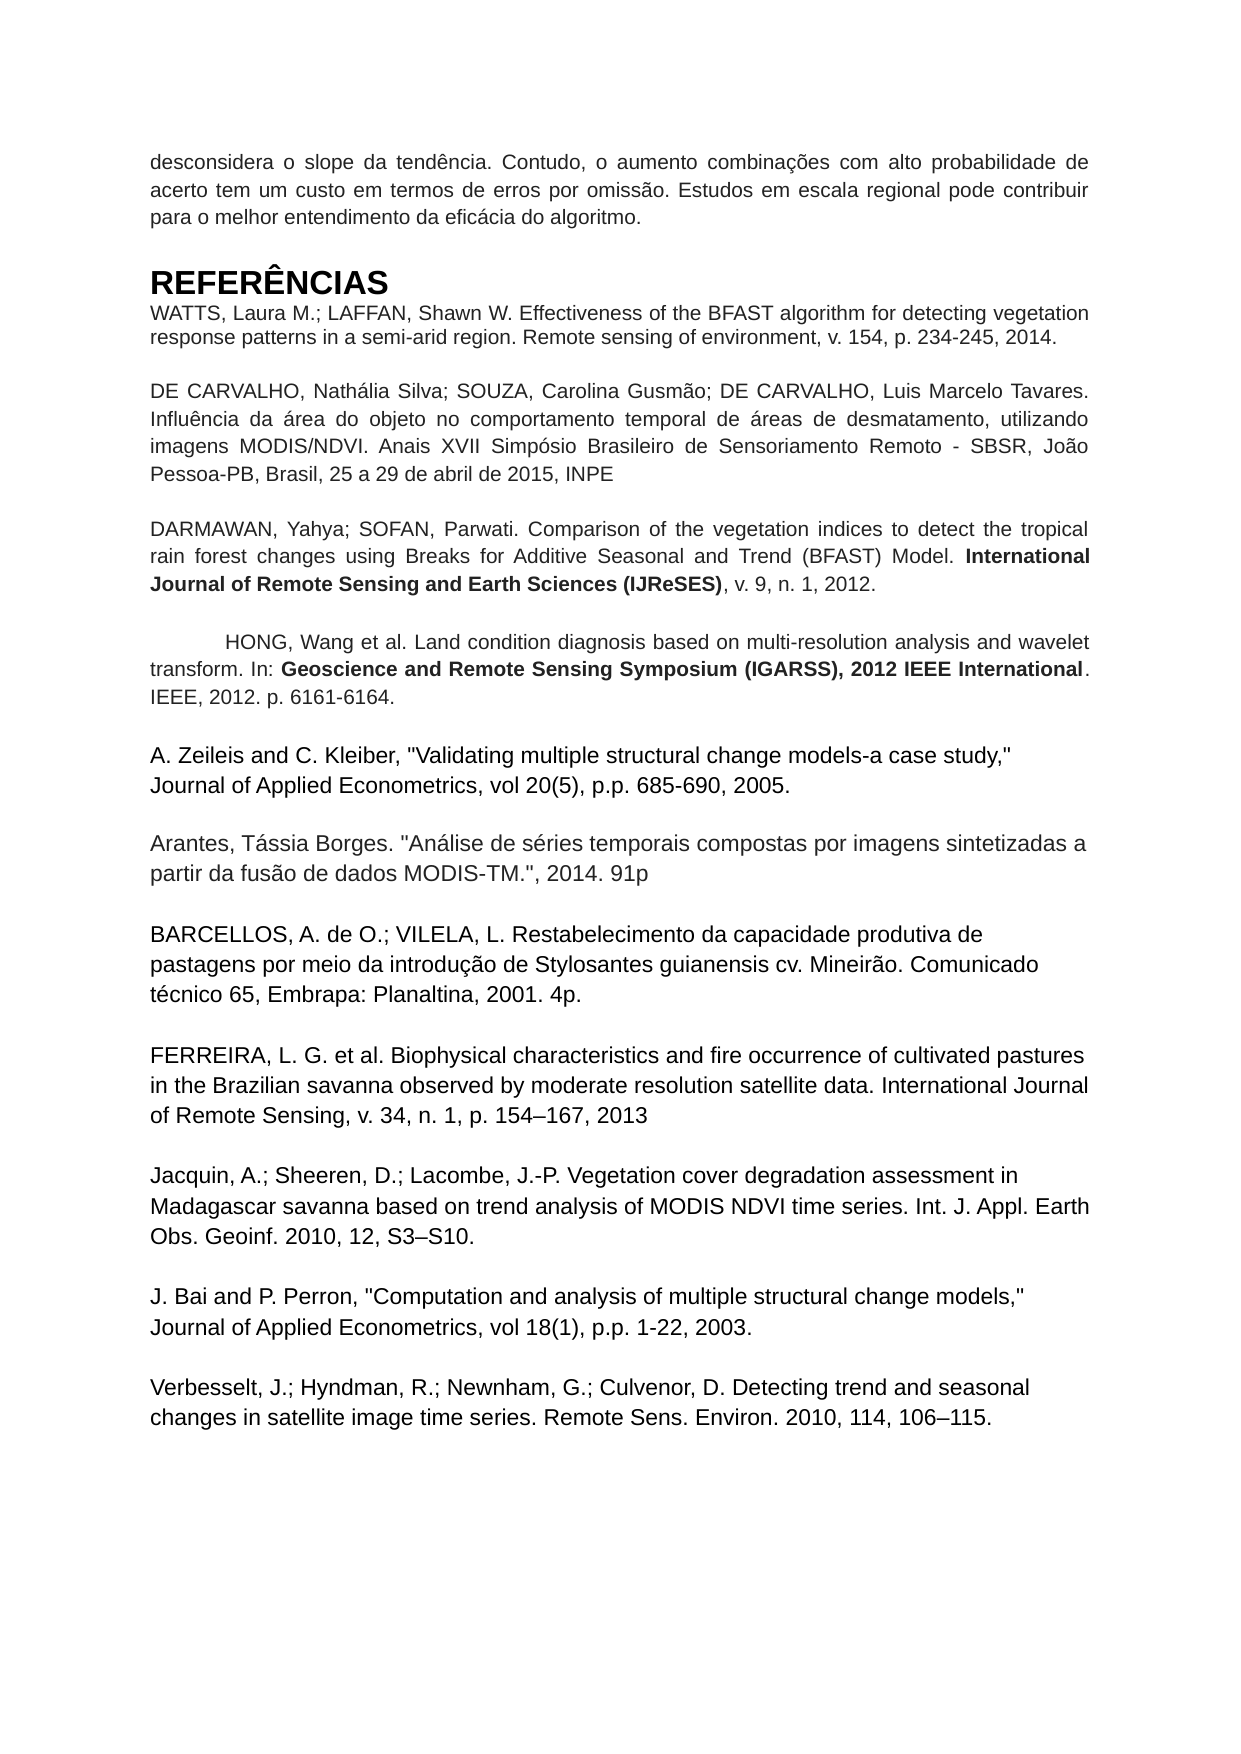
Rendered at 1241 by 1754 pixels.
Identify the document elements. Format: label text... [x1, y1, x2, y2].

text DARMAWAN, Yahya; SOFAN, Parwati. Comparison of the vegetation indices to detect the tropical rain forest changes using Breaks for Additive Seasonal and Trend (BFAST) Model. International Journal of Remote Sensing and Earth Sciences (IJReSES), v. 9, n. 1, 2012. [150, 517, 1090, 596]
text Arantes, Tássia Borges. "Análise de séries temporais compostas por imagens sintetizadas a partir da fusão de dados MODIS-TM.", 2014. 91p [150, 830, 1090, 887]
text Jacquin, A.; Sheeren, D.; Lacombe, J.-P. Vegetation cover degradation assessment in Madagascar savanna based on trend analysis of MODIS NDVI time series. Int. J. Appl. Earth Obs. Geoinf. 2010, 12, S3–S10. [150, 1162, 1090, 1249]
text BARCELLOS, A. de O.; VILELA, L. Restabelecimento da capacidade produtiva de pastagens por meio da introdução de Stylosantes guianensis cv. Mineirão. Comunicado técnico 65, Embrapa: Planaltina, 2001. 4p. [150, 921, 1090, 1007]
subtitle WATTS, Laura M.; LAFFAN, Shawn W. Effectiveness of the BFAST algorithm for detecting vegetation response patterns in a semi-arid region. Remote sensing of environment, v. 154, p. 234-245, 2014. [150, 301, 1090, 349]
text Verbesselt, J.; Hyndman, R.; Newnham, G.; Culvenor, D. Detecting trend and seasonal changes in satellite image time series. Remote Sens. Environ. 2010, 114, 106–115. [150, 1374, 1090, 1430]
subtitle REFERÊNCIAS [150, 263, 1090, 301]
text J. Bai and P. Perron, "Computation and analysis of multiple structural change models," Journal of Applied Econometrics, vol 18(1), p.p. 1-22, 2003. [150, 1283, 1090, 1340]
text DE CARVALHO, Nathália Silva; SOUZA, Carolina Gusmão; DE CARVALHO, Luis Marcelo Tavares. Influência da área do objeto no comportamento temporal de áreas de desmatamento, utilizando imagens MODIS/NDVI. Anais XVII Simpósio Brasileiro de Sensoriamento Remoto - SBSR, João Pessoa-PB, Brasil, 25 a 29 de abril de 2015, INPE [150, 379, 1090, 486]
text HONG, Wang et al. Land condition diagnosis based on multi-resolution analysis and wavelet transform. In: Geoscience and Remote Sensing Symposium (IGARSS), 2012 IEEE International. IEEE, 2012. p. 6161-6164. [150, 629, 1090, 708]
text desconsidera o slope da tendência. Contudo, o aumento combinações com alto probabilidade de acerto tem um custo em termos de erros por omissão. Estudos em escala regional pode contribuir para o melhor entendimento da eficácia do algoritmo. [150, 150, 1090, 229]
text A. Zeileis and C. Kleiber, "Validating multiple structural change models-a case study," Journal of Applied Econometrics, vol 20(5), p.p. 685-690, 2005. [150, 742, 1090, 799]
text FERREIRA, L. G. et al. Biophysical characteristics and fire occurrence of cultivated pastures in the Brazilian savanna observed by moderate resolution satellite data. International Journal of Remote Sensing, v. 34, n. 1, p. 154–167, 2013 [150, 1042, 1090, 1128]
